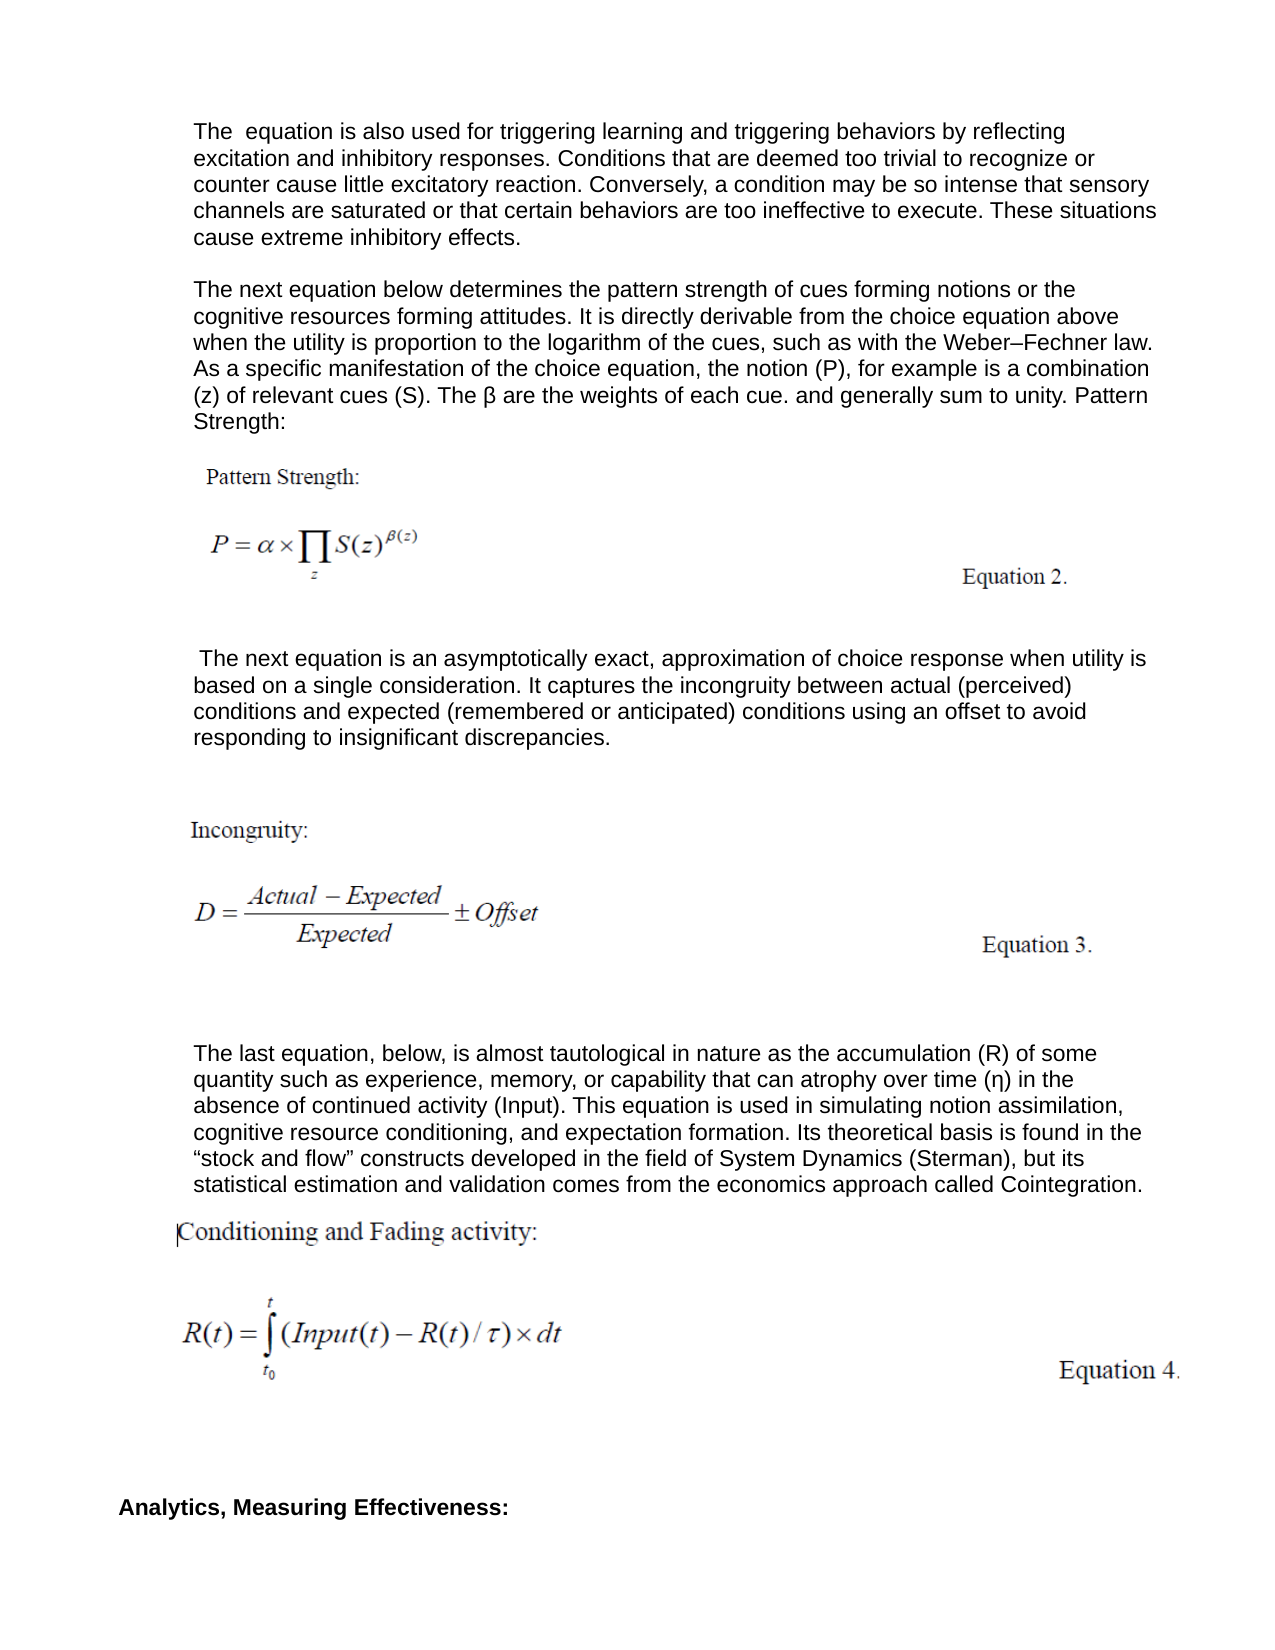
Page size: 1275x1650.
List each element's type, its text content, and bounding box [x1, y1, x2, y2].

text The equation is also used for triggering learning and triggering behaviors by reflecting excitation and inhibitory responses. Conditions that are deemed too trivial to recognize or counter cause little excitatory reaction. Conversely, a condition may be so intense that sensory channels are saturated or that certain behaviors are too ineffective to execute. These situations cause extreme inhibitory effects. [193, 118, 1157, 250]
picture [198, 460, 1077, 619]
text The next equation is an asymptotically exact, approximation of choice response when utility is based on a single consideration. It captures the incongruity between actual (perceived) conditions and expected (remembered or anticipated) conditions using an offset to avoid responding to insignificant discrepancies. [193, 645, 1157, 751]
picture [179, 803, 1096, 987]
text Analytics, Measuring Effectiveness: [118, 1494, 1157, 1521]
text The last equation, below, is almost tautological in nature as the accumulation (R) of some quantity such as experience, memory, or capability that can atrophy over time (η) in the absence of continued activity (Input). This equation is used in simulating notion assimilation, cognitive resource conditioning, and expectation formation. Its theoretical basis is found in the “stock and flow” constructs developed in the field of System Dynamics (Sterman), but its statistical estimation and validation comes from the economics approach called Cointegration. [193, 1040, 1157, 1198]
picture [170, 1211, 1180, 1389]
text The next equation below determines the pattern strength of cues forming notions or the cognitive resources forming attitudes. It is directly derivable from the choice equation above when the utility is proportion to the logarithm of the cues, such as with the Weber–Fechner law. As a specific manifestation of the choice equation, the notion (P), for example is a combination (z) of relevant cues (S). The β are the weights of each cue. and generally sum to unity. Pattern Strength: [193, 276, 1157, 434]
